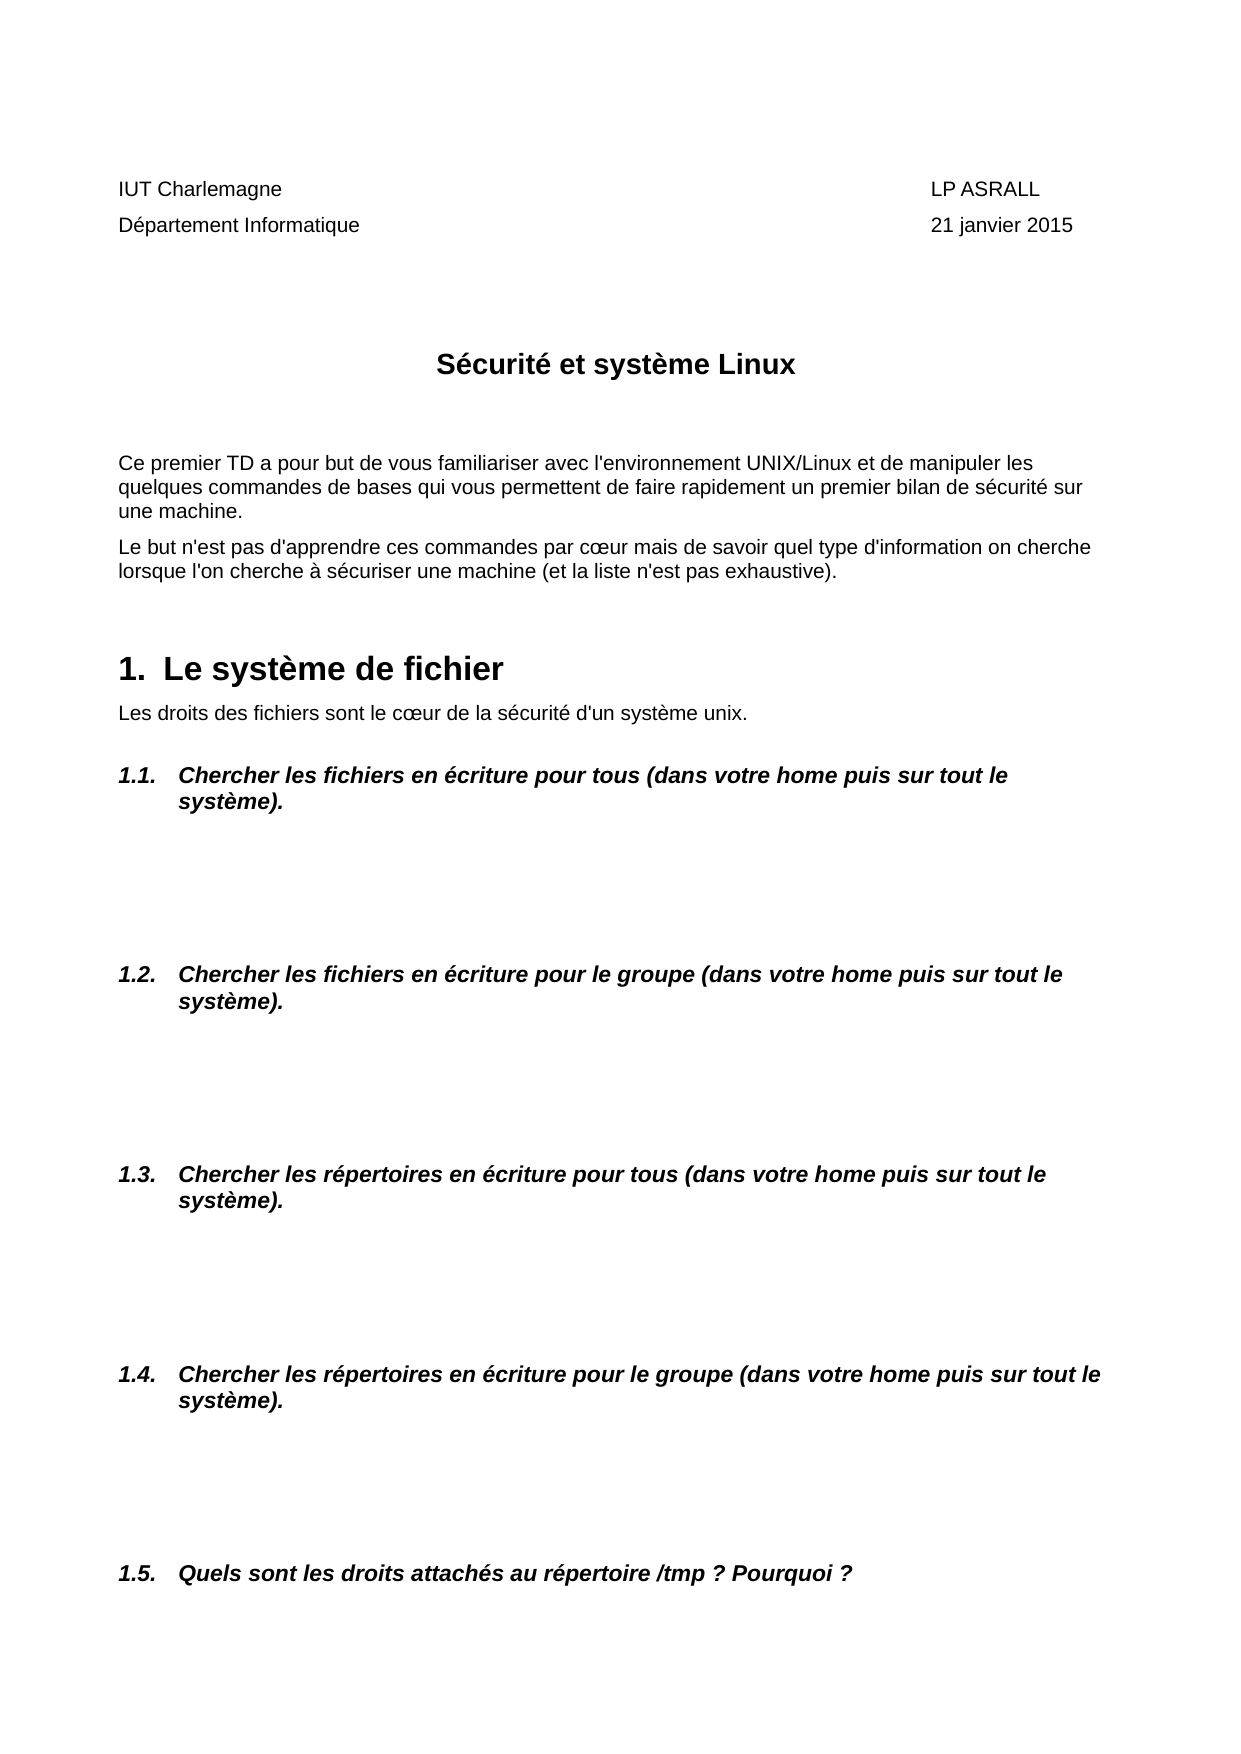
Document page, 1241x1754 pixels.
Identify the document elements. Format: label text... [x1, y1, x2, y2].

subtitle Chercher les fichiers en écriture pour le groupe (dans votre home puis sur tout le système). [118, 961, 1122, 1014]
subtitle Chercher les fichiers en écriture pour tous (dans votre home puis sur tout le système). [118, 762, 1122, 814]
text IUT Charlemagne LP ASRALL [118, 176, 1122, 200]
text Le but n'est pas d'apprendre ces commandes par cœur mais de savoir quel type d'information on cherche lorsque l'on cherche à sécuriser une machine (et la liste n'est pas exhaustive). [118, 535, 1122, 583]
text Les droits des fichiers sont le cœur de la sécurité d'un système unix. [118, 700, 1122, 724]
subtitle Le système de fichier [118, 649, 1122, 688]
text Ce premier TD a pour but de vous familiariser avec l'environnement UNIX/Linux et de manipuler les quelques commandes de bases qui vous permettent de faire rapidement un premier bilan de sécurité sur une machine. [118, 451, 1122, 523]
subtitle Chercher les répertoires en écriture pour tous (dans votre home puis sur tout le système). [118, 1161, 1122, 1214]
subtitle Quels sont les droits attachés au répertoire /tmp ? Pourquoi ? [118, 1560, 1122, 1587]
subtitle Chercher les répertoires en écriture pour le groupe (dans votre home puis sur tout le système). [118, 1361, 1122, 1413]
text Département Informatique 21 janvier 2015 [118, 213, 1122, 237]
subtitle Sécurité et système Linux [118, 347, 1122, 381]
